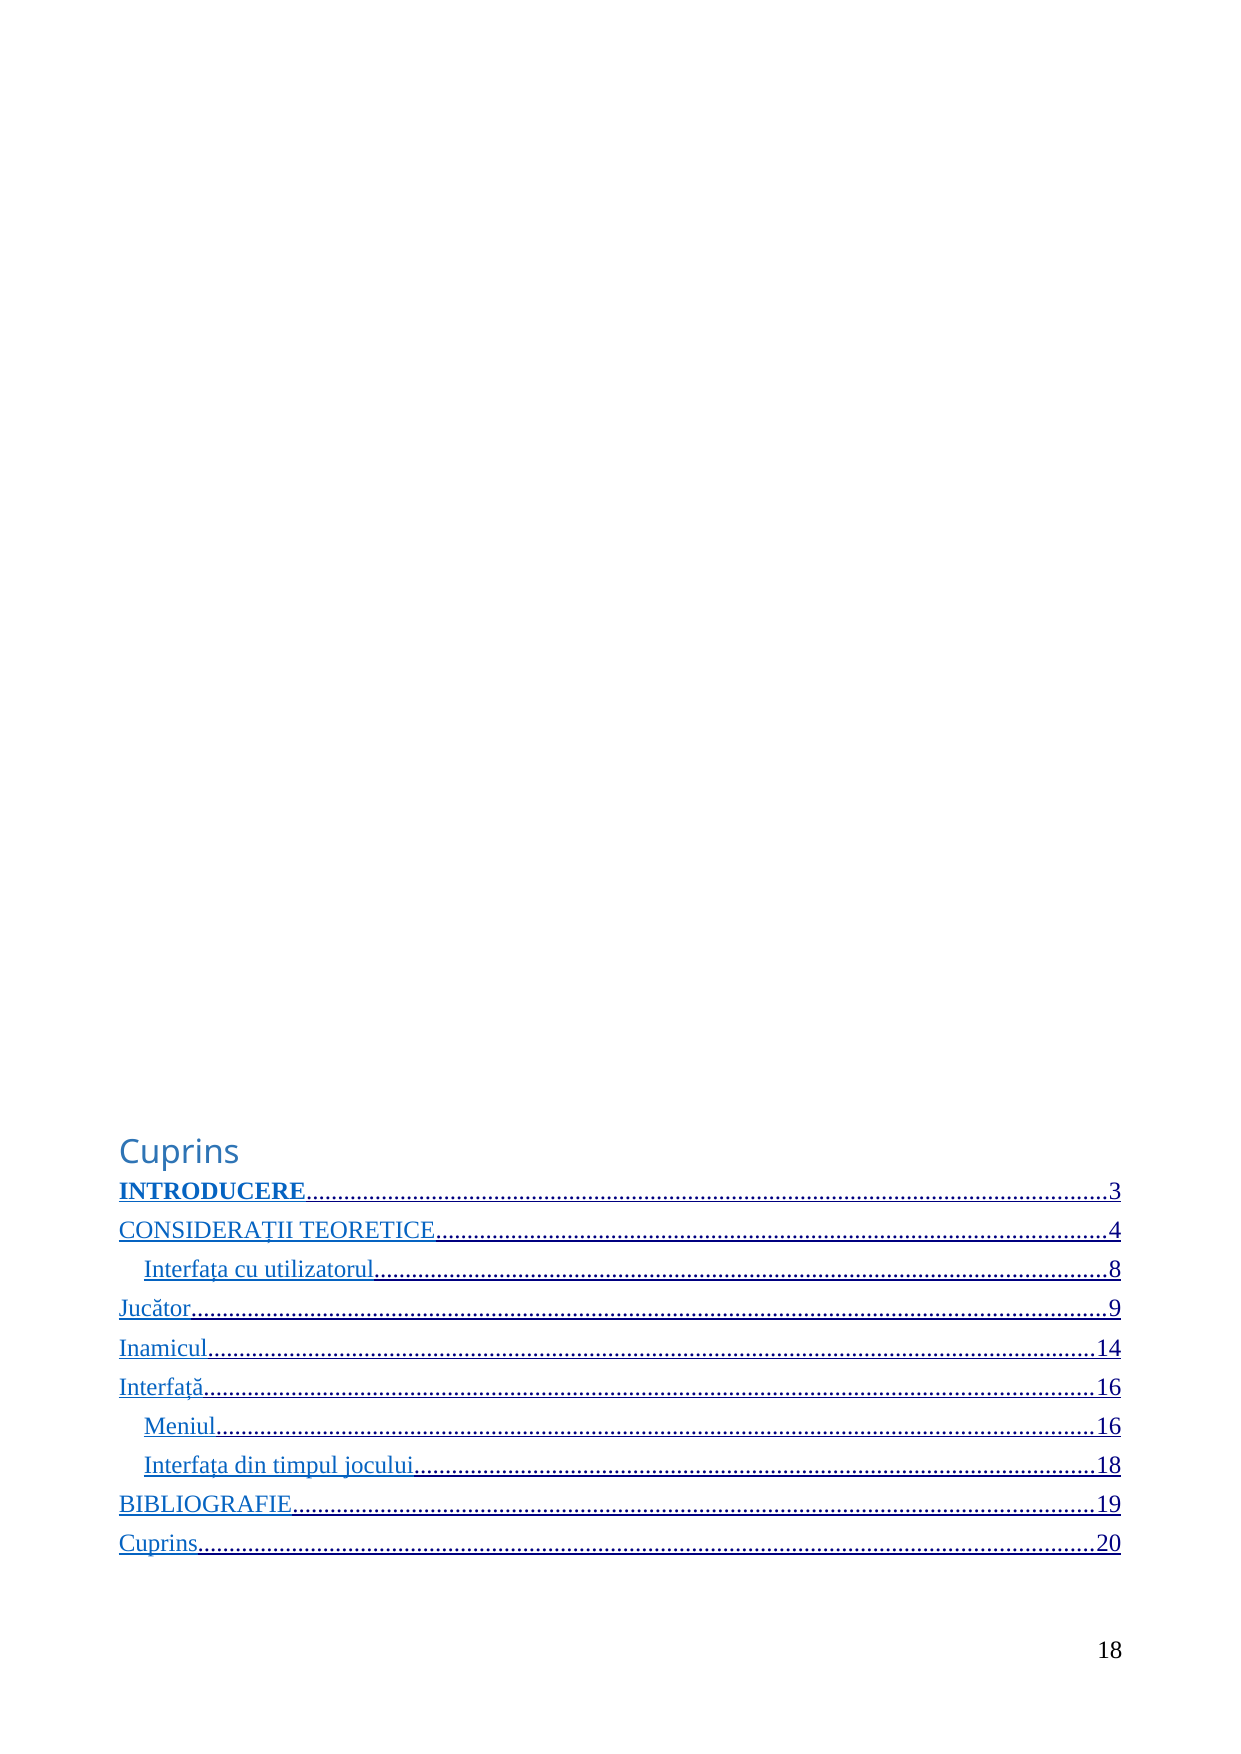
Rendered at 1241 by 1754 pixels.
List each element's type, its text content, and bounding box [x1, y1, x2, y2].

text INTRODUCERE 3 [118, 1176, 1122, 1205]
text Interfața din timpul jocului 18 [143, 1450, 1122, 1479]
text BIBLIOGRAFIE 19 [118, 1489, 1122, 1518]
text Interfață 16 [118, 1372, 1122, 1401]
text Meniul 16 [143, 1411, 1122, 1440]
text CONSIDERAȚII TEORETICE 4 [118, 1215, 1122, 1244]
text Interfața cu utilizatorul 8 [143, 1254, 1122, 1283]
text Cuprins [118, 1128, 1122, 1173]
text Jucător 9 [118, 1293, 1122, 1322]
text Cuprins 20 [118, 1528, 1122, 1557]
text Inamicul 14 [118, 1333, 1122, 1361]
